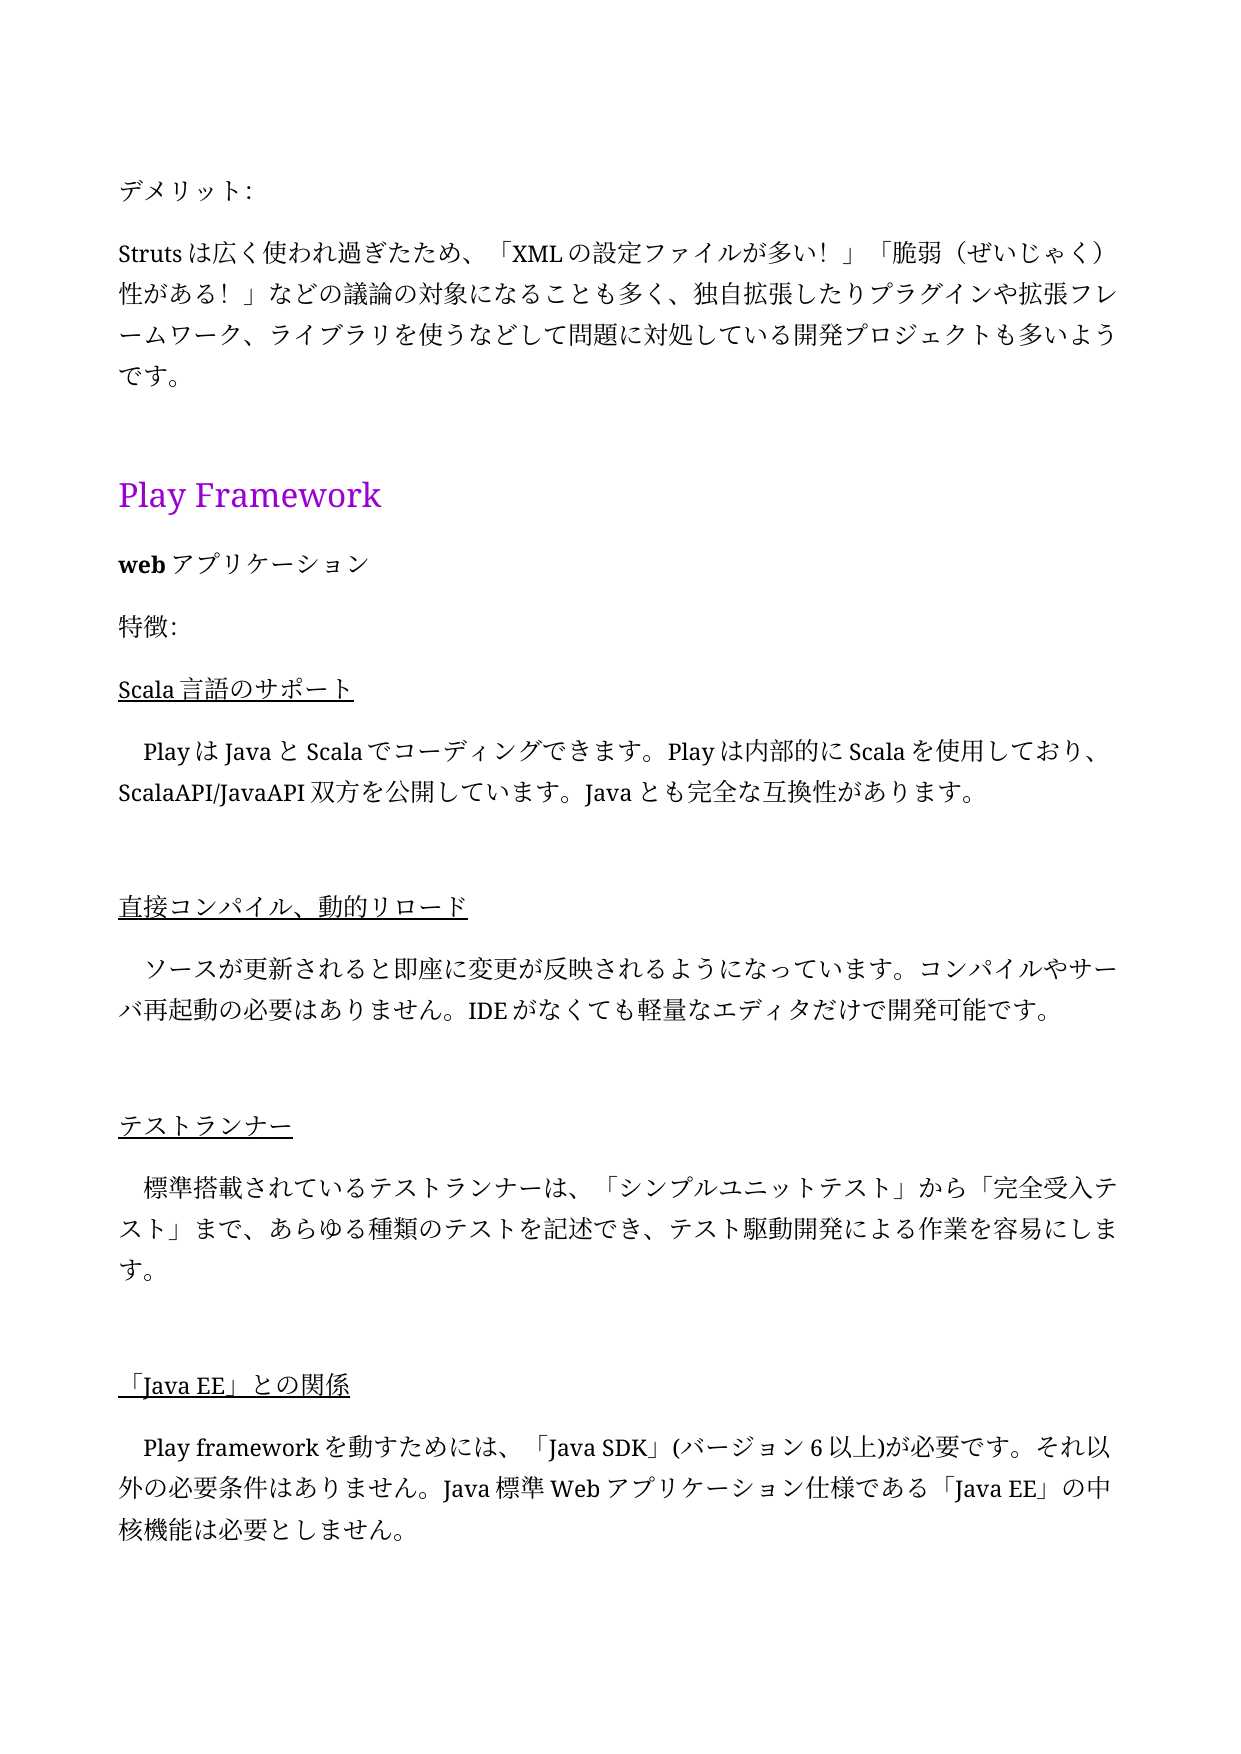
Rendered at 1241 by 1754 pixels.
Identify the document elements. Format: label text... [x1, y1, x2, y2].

text テストランナー [118, 1106, 1122, 1142]
text ソースが更新されると即座に変更が反映されるようになっています。コンパイルやサーバ再起動の必要はありません。IDEがなくても軽量なエディタだけで開発可能です。 [118, 950, 1122, 1027]
text Strutsは広く使われ過ぎたため、「XMLの設定ファイルが多い！」「脆弱（ぜいじゃく）性がある！」などの議論の対象になることも多く、独自拡張したりプラグインや拡張フレームワーク、ライブラリを使うなどして問題に対処している開発プロジェクトも多いようです。 [118, 233, 1122, 393]
text Scala言語のサポート [118, 669, 1122, 705]
text Play Framework [118, 472, 1122, 517]
text デメリット： [118, 171, 1122, 207]
text 特徴： [118, 607, 1122, 643]
text 「Java EE」との関係 [118, 1366, 1122, 1402]
text Play frameworkを動すためには、「Java SDK」(バージョン6以上)が必要です。それ以外の必要条件はありません。Java標準Webアプリケーション仕様である「Java EE」の中核機能は必要としません。 [118, 1428, 1122, 1546]
text webアプリケーション [118, 545, 1122, 581]
text 直接コンパイル、動的リロード [118, 888, 1122, 924]
text PlayはJavaとScalaでコーディングできます。Playは内部的にScalaを使用しており、ScalaAPI/JavaAPI双方を公開しています。Javaとも完全な互換性があります。 [118, 731, 1122, 808]
text 標準搭載されているテストランナーは、「シンプルユニットテスト」から「完全受入テスト」まで、あらゆる種類のテストを記述でき、テスト駆動開発による作業を容易にします。 [118, 1168, 1122, 1287]
